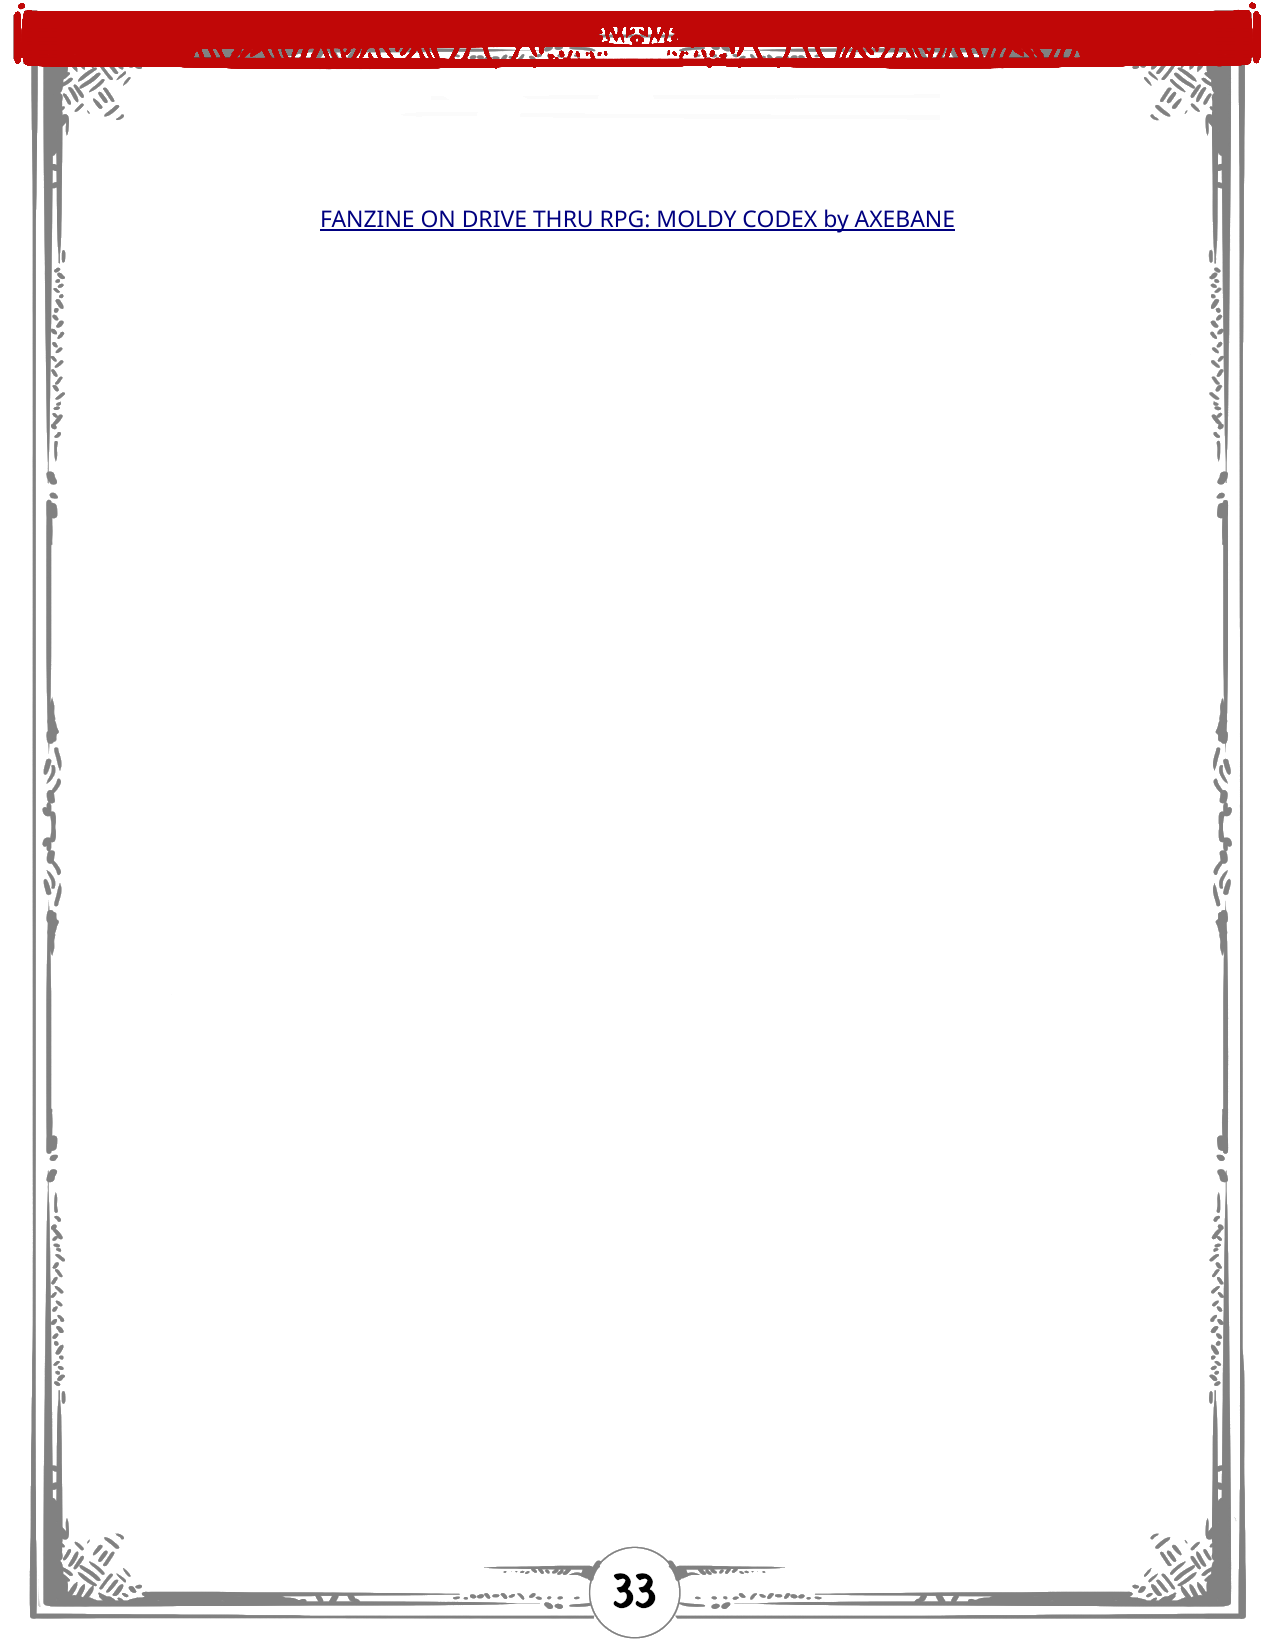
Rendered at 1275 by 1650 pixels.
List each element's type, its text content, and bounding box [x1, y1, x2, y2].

picture [0, 0, 1275, 1647]
text FANZINE ON DRIVE THRU RPG: MOLDY CODEX by AXEBANE [75, 203, 1200, 234]
